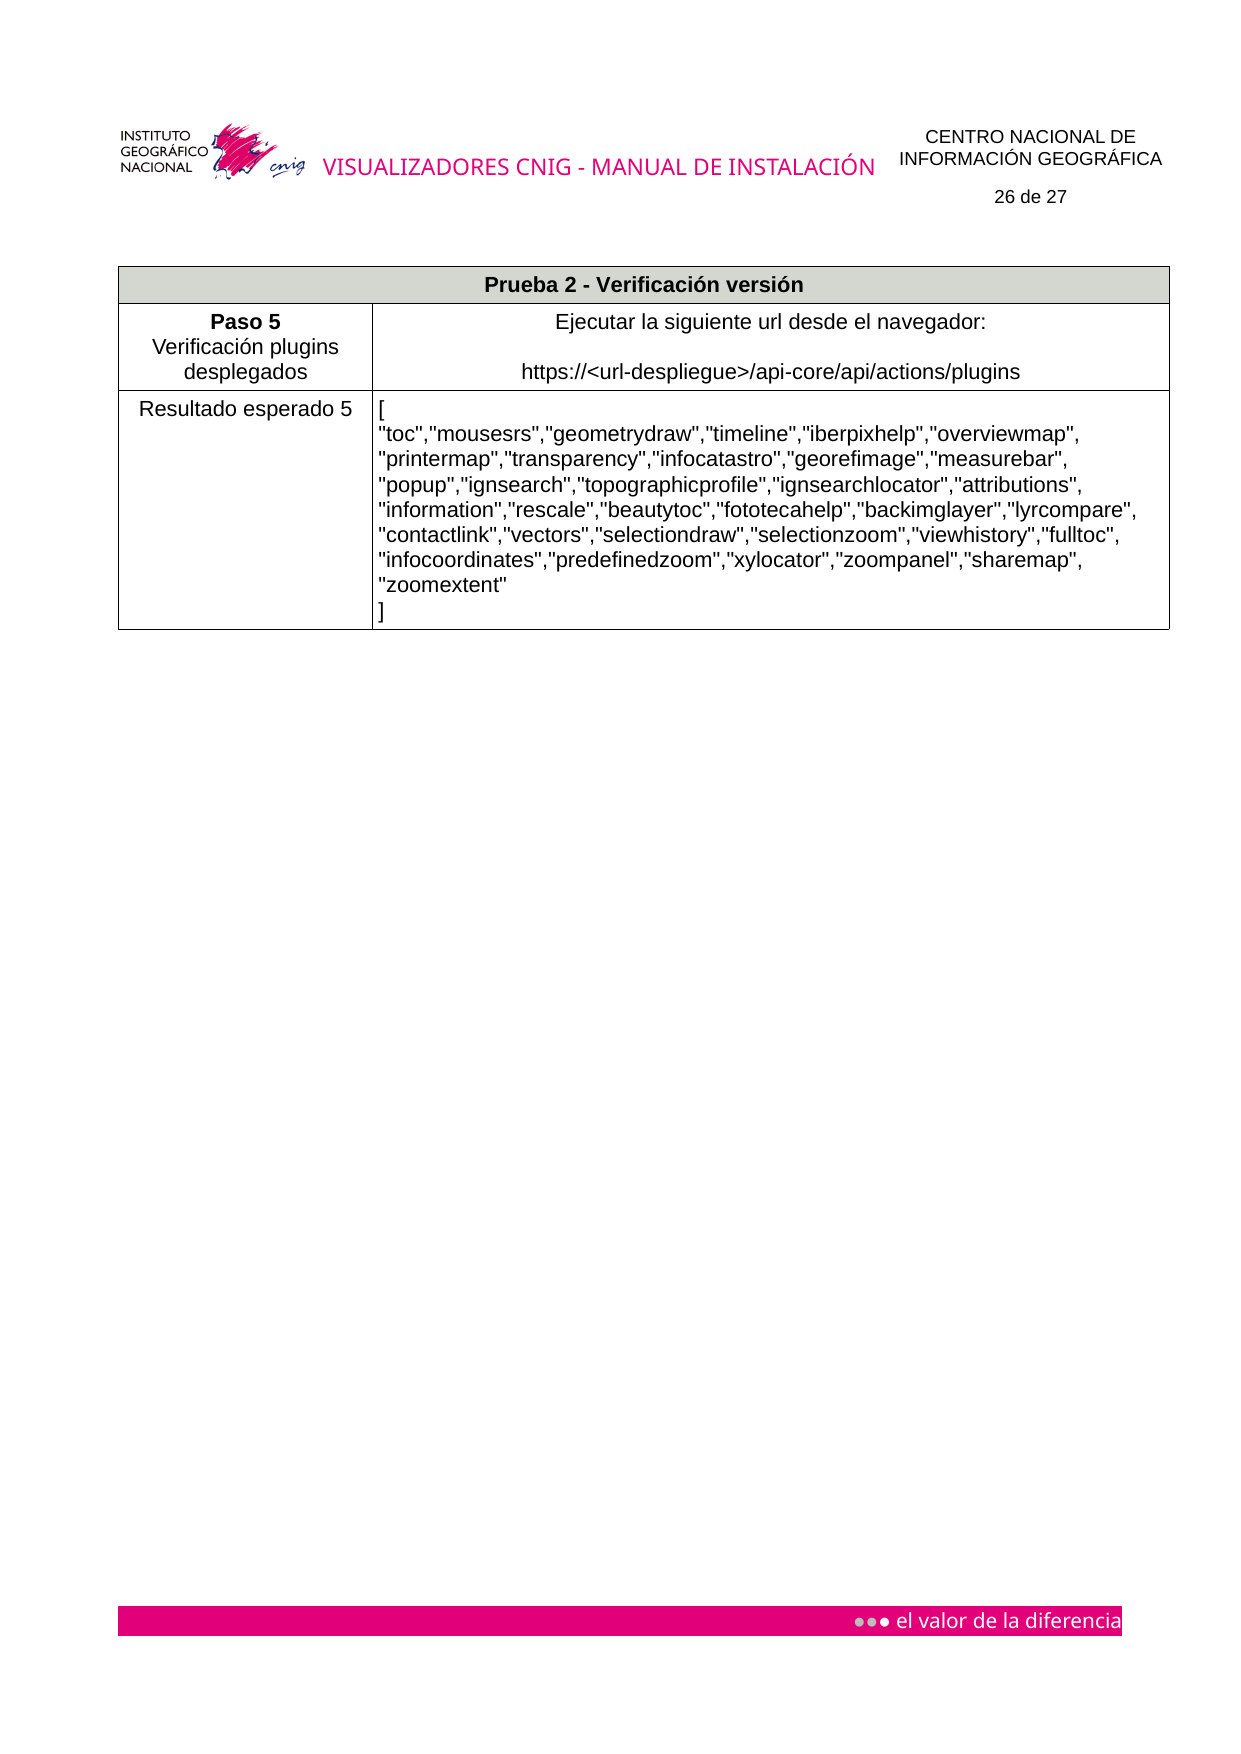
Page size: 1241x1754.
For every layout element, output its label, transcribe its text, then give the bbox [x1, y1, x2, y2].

table_header Prueba 2 - Verificación versión [119, 267, 1169, 303]
table_cell [ "toc","mousesrs","geometrydraw","timeline","iberpixhelp","overviewmap", "printermap","transparency","infocatastro","georefimage","measurebar", "popup","ignsearch","topographicprofile","ignsearchlocator","attributions", "information","rescale","beautytoc","fototecahelp","backimglayer","lyrcompare", "contactlink","vectors","selectiondraw","selectionzoom","viewhistory","fulltoc", "infocoordinates","predefinedzoom","xylocator","zoompanel","sharemap", "zoomextent" ] [373, 391, 1169, 628]
table_cell Resultado esperado 5 [119, 391, 372, 628]
picture [118, 118, 307, 183]
table_cell Ejecutar la siguiente url desde el navegador: https://<url-despliegue>/api-core/api/actions/plugins [373, 304, 1169, 390]
table_cell Paso 5 Verificación plugins desplegados [119, 304, 372, 390]
